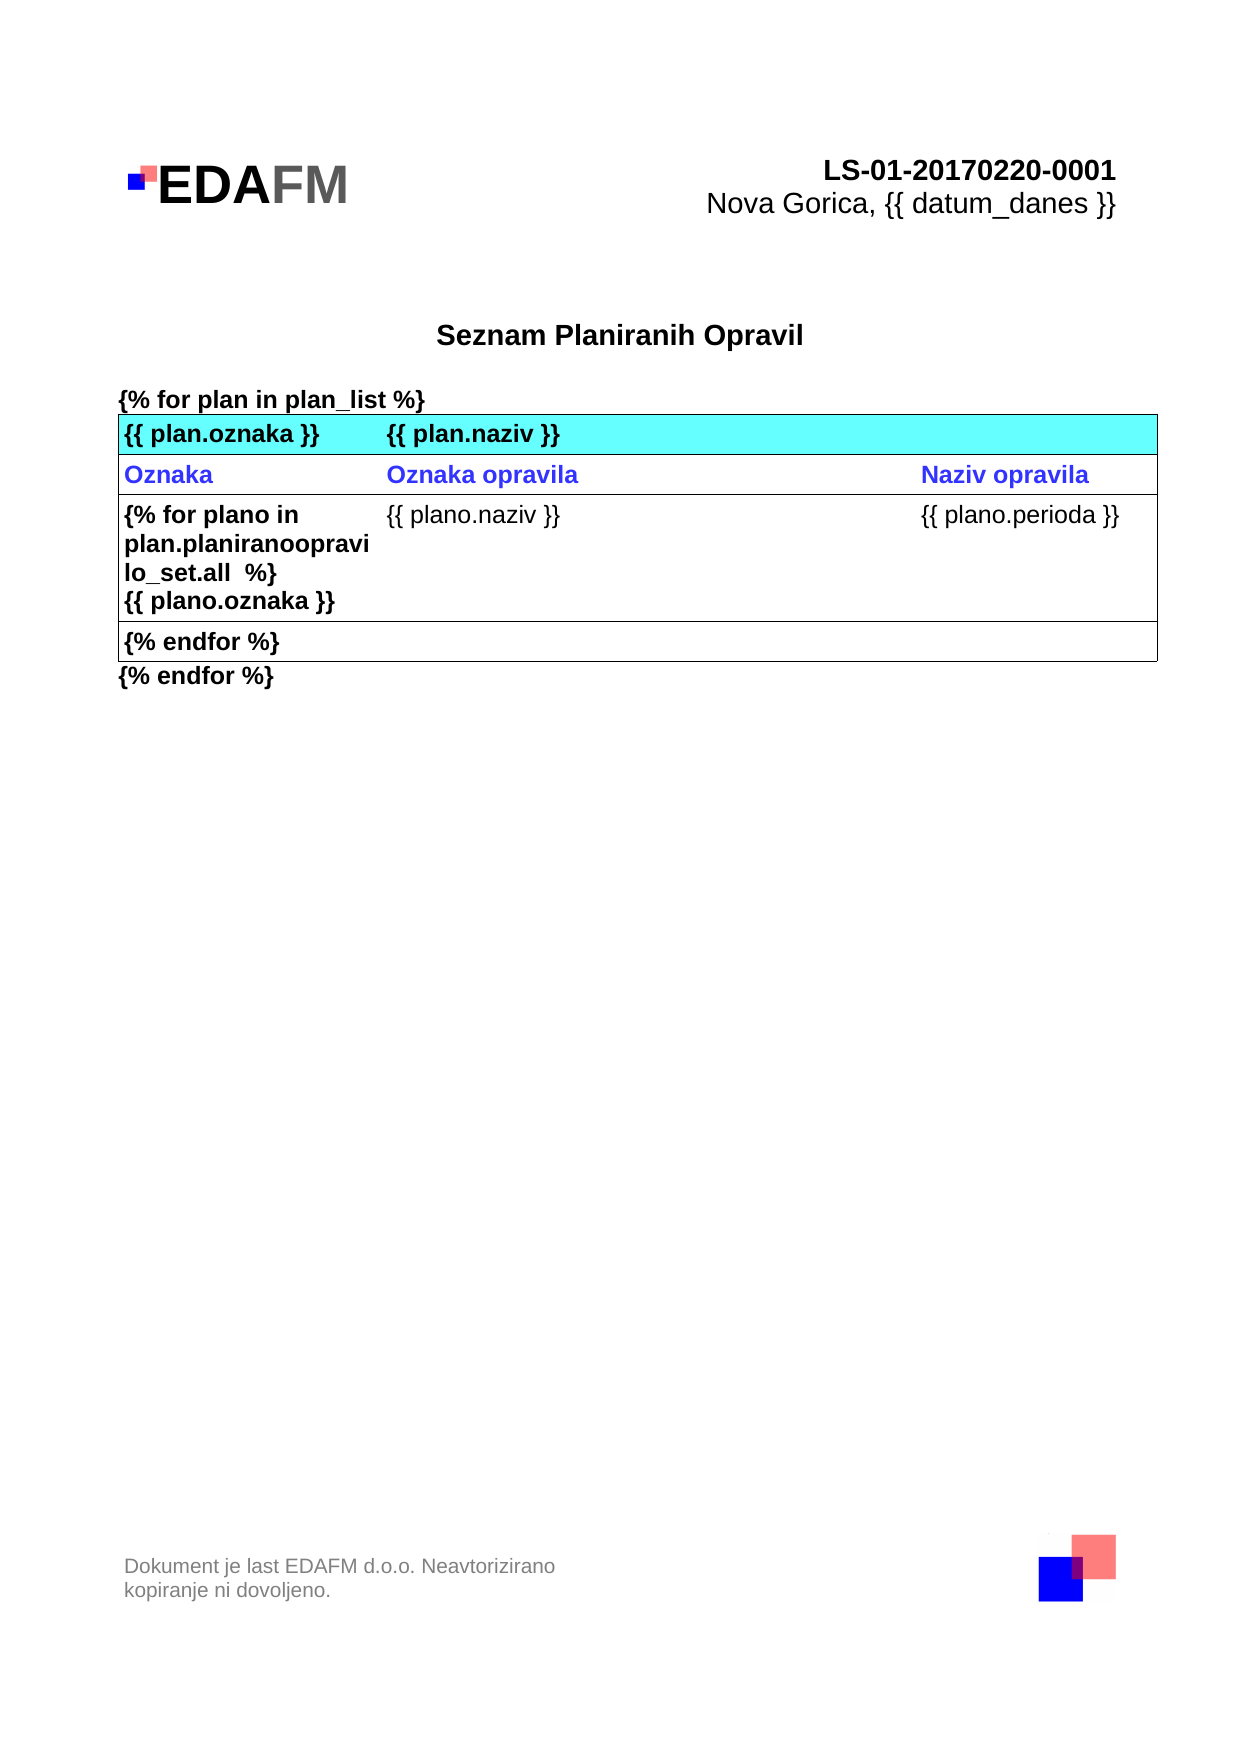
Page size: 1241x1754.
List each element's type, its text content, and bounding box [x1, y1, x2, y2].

text Seznam Planiranih Opravil [118, 318, 1122, 351]
table_cell [381, 622, 915, 661]
table_cell {{ plano.perioda }} [915, 495, 1157, 621]
table_cell Oznaka [119, 455, 381, 494]
table_cell Naziv opravila [915, 455, 1157, 494]
table_header {{ plan.naziv }} [381, 415, 1157, 454]
picture [1037, 1533, 1117, 1602]
table_cell [915, 622, 1157, 661]
table_cell {{ plano.naziv }} [381, 495, 915, 621]
text {% for plan in plan_list %} [118, 385, 1122, 413]
table_cell {% endfor %} [119, 622, 381, 661]
table_cell {% for plano in plan.planiranoopravilo_set.all %}{{ plano.oznaka }} [119, 495, 381, 621]
text {% endfor %} [118, 662, 1122, 690]
table_header {{ plan.oznaka }} [119, 415, 381, 454]
picture [127, 165, 158, 190]
table_cell Oznaka opravila [381, 455, 915, 494]
